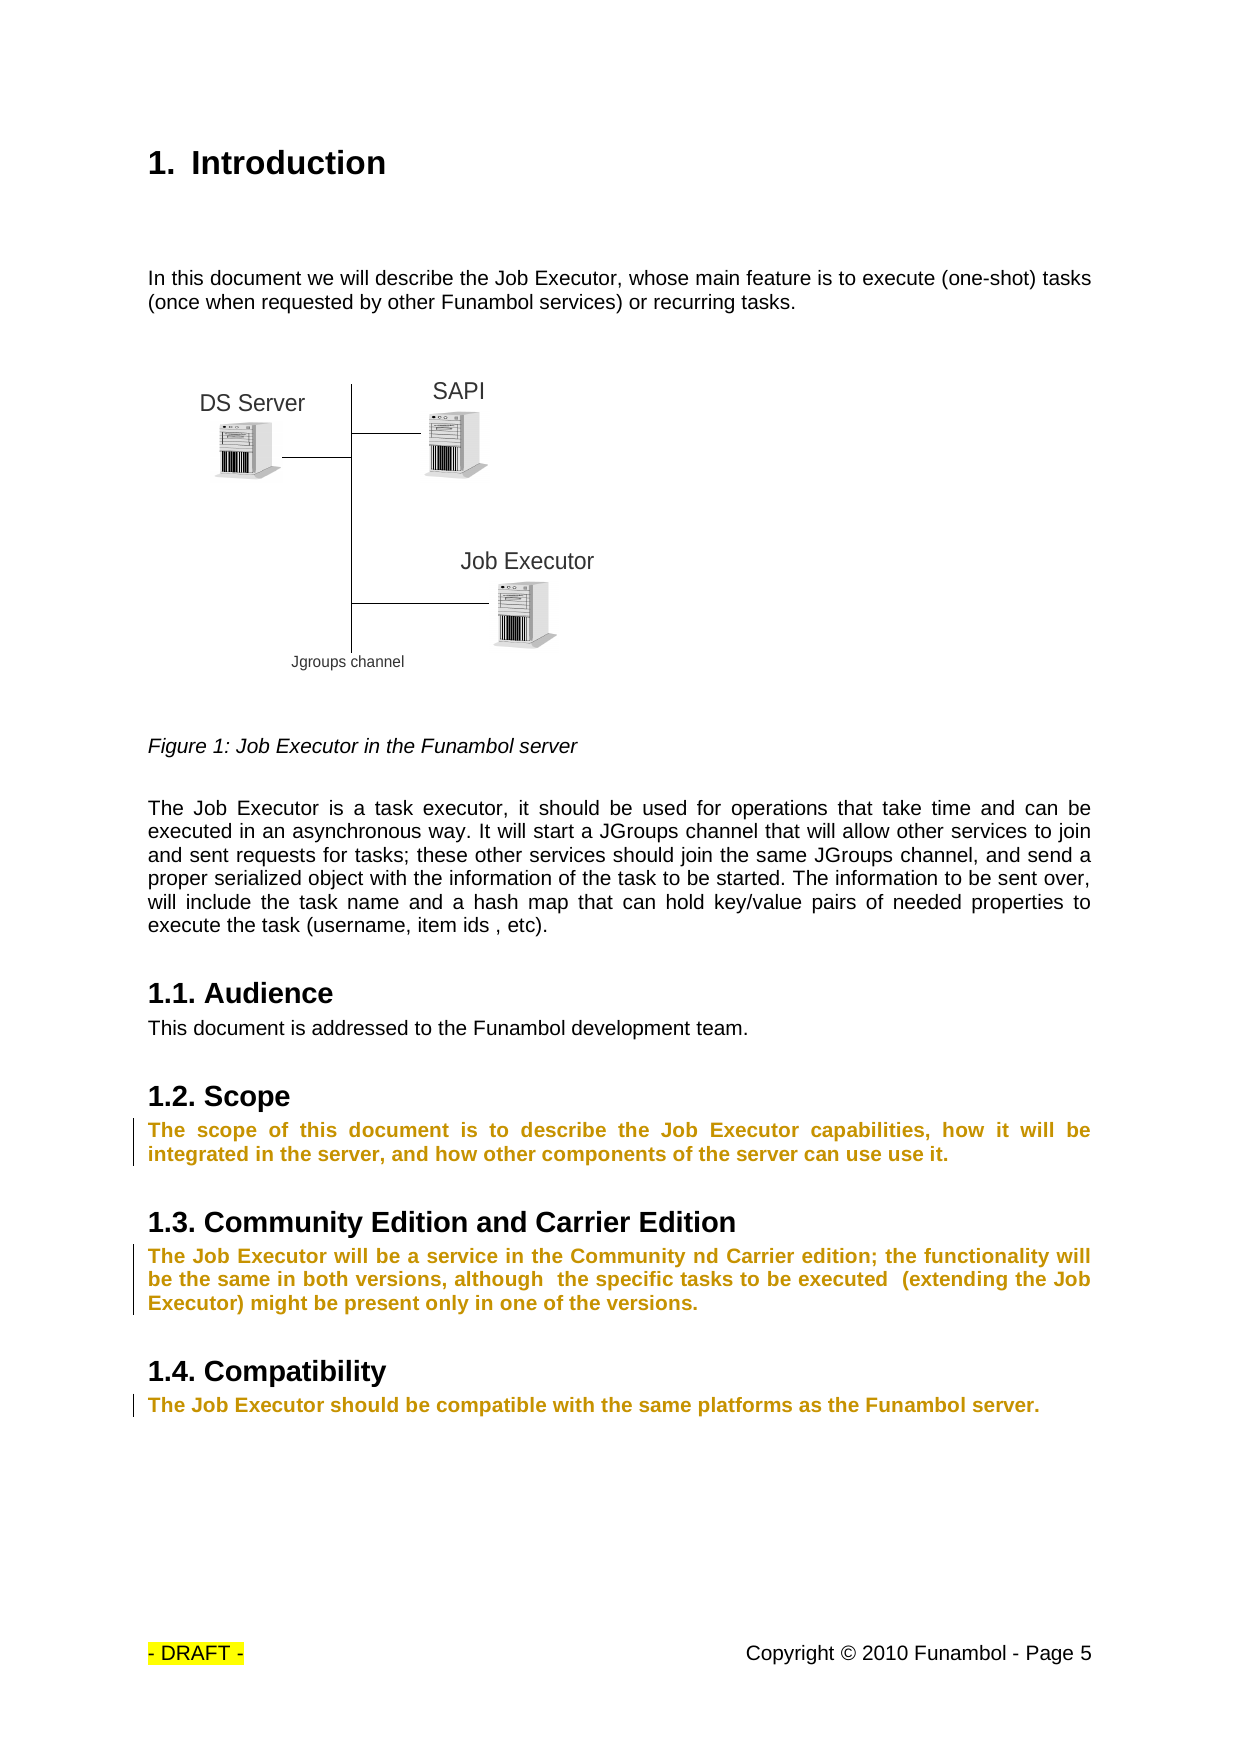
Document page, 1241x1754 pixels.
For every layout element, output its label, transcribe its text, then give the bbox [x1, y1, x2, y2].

subtitle Scope [148, 1080, 1093, 1112]
text The Job Executor is a task executor, it should be used for operations that take time and can be executed in an asynchronous way. It will start a JGroups channel that will allow other services to join and sent requests for tasks; these other services should join the same JGroups channel, and send a proper serialized object with the information of the task to be started. The information to be sent over, will include the task name and a hash map that can hold key/value pairs of needed properties to execute the task (username, item ids , etc). [148, 796, 1093, 937]
text In this document we will describe the Job Executor, whose main feature is to execute (one-shot) tasks (once when requested by other Funambol services) or recurring tasks. [148, 267, 1093, 314]
text The Job Executor should be compatible with the same platforms as the Funambol server. [148, 1394, 1093, 1417]
subtitle Audience [148, 977, 1093, 1010]
text The scope of this document is to describe the Job Executor capabilities, how it will be integrated in the server, and how other components of the server can use use it. [148, 1118, 1093, 1166]
text Figure 1: Job Executor in the Funambol server [148, 326, 898, 758]
text The Job Executor will be a service in the Community nd Carrier edition; the functionality will be the same in both versions, although the specific tasks to be executed (extending the Job Executor) might be present only in one of the versions. [148, 1244, 1093, 1315]
subtitle Compatibility [148, 1355, 1093, 1387]
subtitle Introduction [148, 144, 1093, 181]
text This document is addressed to the Funambol development team. [148, 1016, 1093, 1040]
subtitle Community Edition and Carrier Edition [148, 1206, 1093, 1238]
